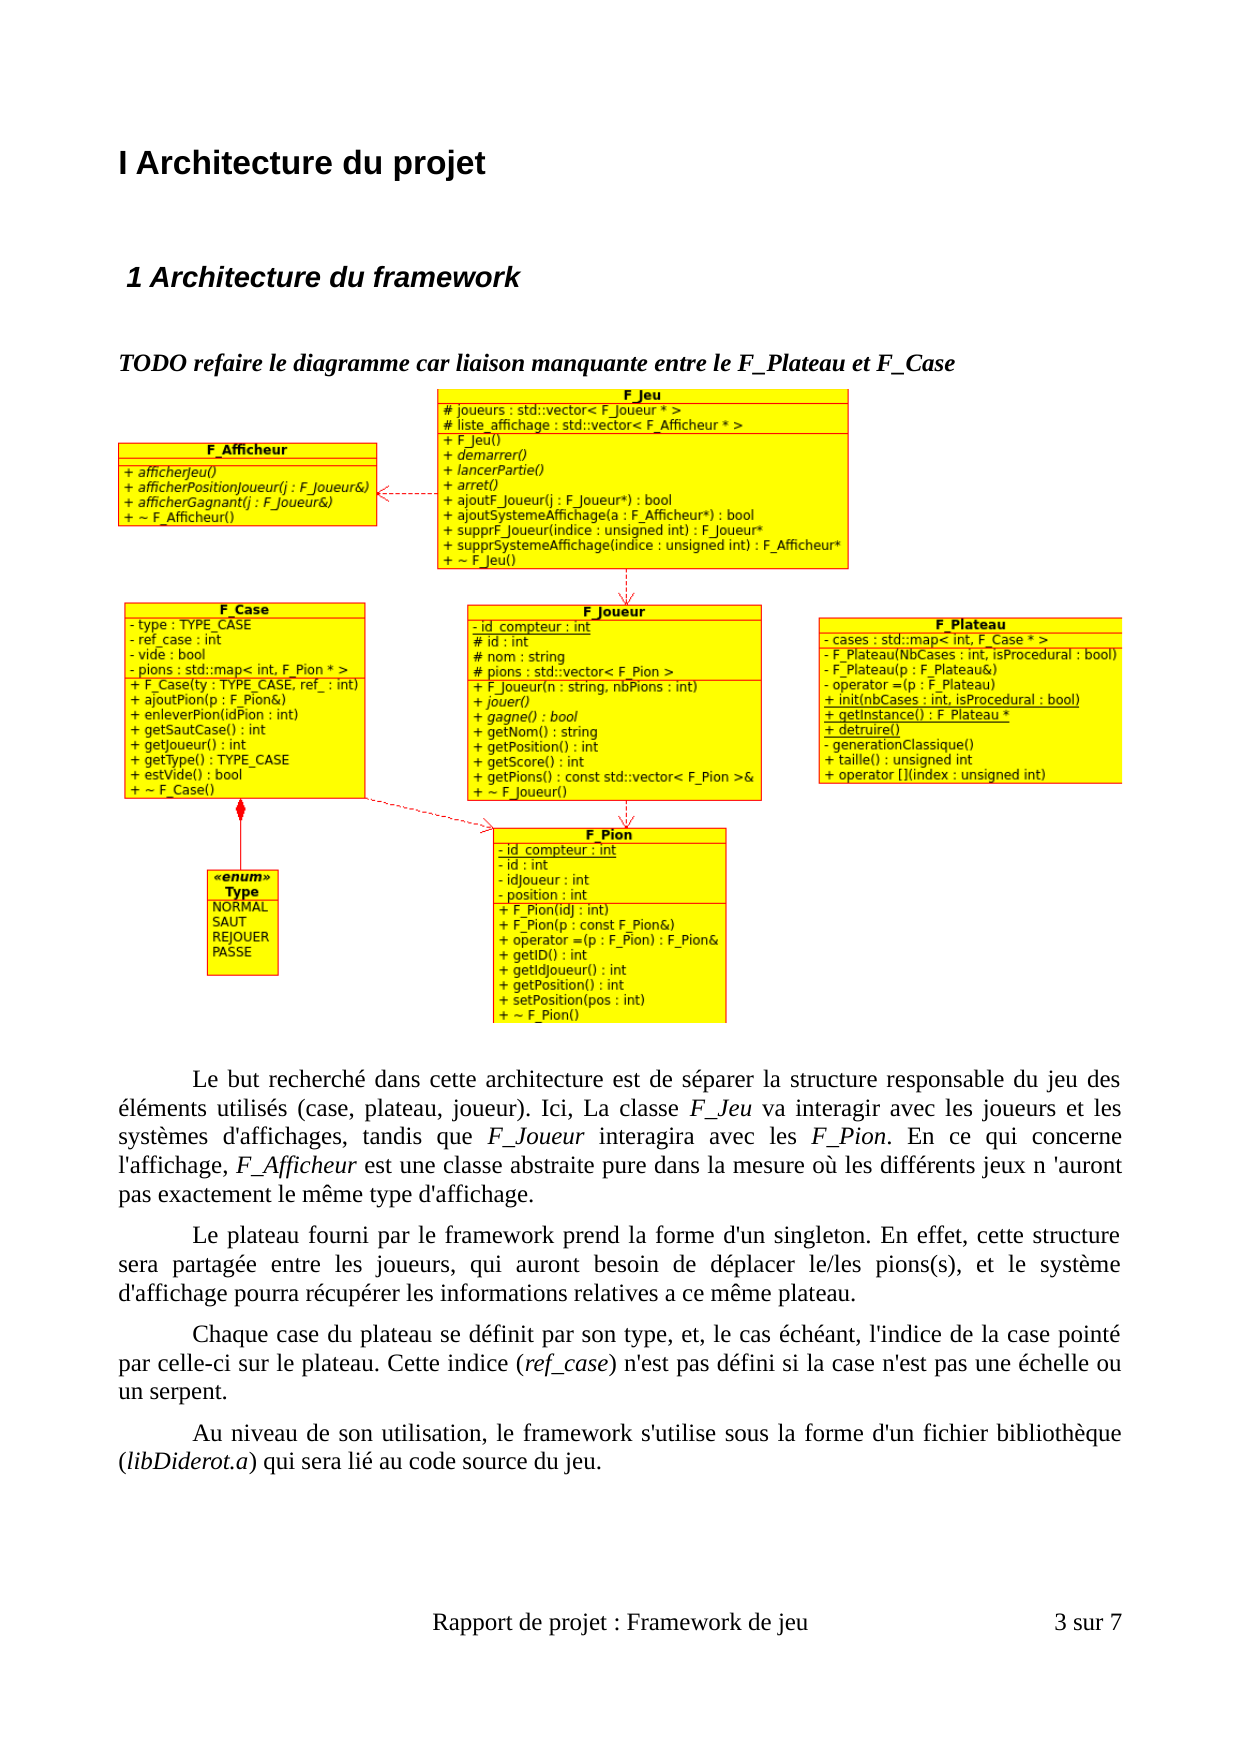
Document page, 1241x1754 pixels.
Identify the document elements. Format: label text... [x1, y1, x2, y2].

text Au niveau de son utilisation, le framework s'utilise sous la forme d'un fichier bibliothèque (libDiderot.a) qui sera lié au code source du jeu. [118, 1418, 1122, 1475]
text TODO refaire le diagramme car liaison manquante entre le F_Plateau et F_Case [118, 348, 1122, 377]
text Chaque case du plateau se définit par son type, et, le cas échéant, l'indice de la case pointé par celle-ci sur le plateau. Cette indice (ref_case) n'est pas défini si la case n'est pas une échelle ou un serpent. [118, 1319, 1122, 1405]
text Le but recherché dans cette architecture est de séparer la structure responsable du jeu des éléments utilisés (case, plateau, joueur). Ici, La classe F_Jeu va interagir avec les joueurs et les systèmes d'affichages, tandis que F_Joueur interagira avec les F_Pion. En ce qui concerne l'affichage, F_Afficheur est une classe abstraite pure dans la mesure où les différents jeux n 'auront pas exactement le même type d'affichage. [118, 1064, 1122, 1208]
subtitle 1 Architecture du framework [118, 261, 1122, 294]
text Le plateau fourni par le framework prend la forme d'un singleton. En effet, cette structure sera partagée entre les joueurs, qui auront besoin de déplacer le/les pions(s), et le système d'affichage pourra récupérer les informations relatives a ce même plateau. [118, 1220, 1122, 1306]
subtitle I Architecture du projet [118, 143, 1122, 182]
picture [118, 389, 1123, 1023]
